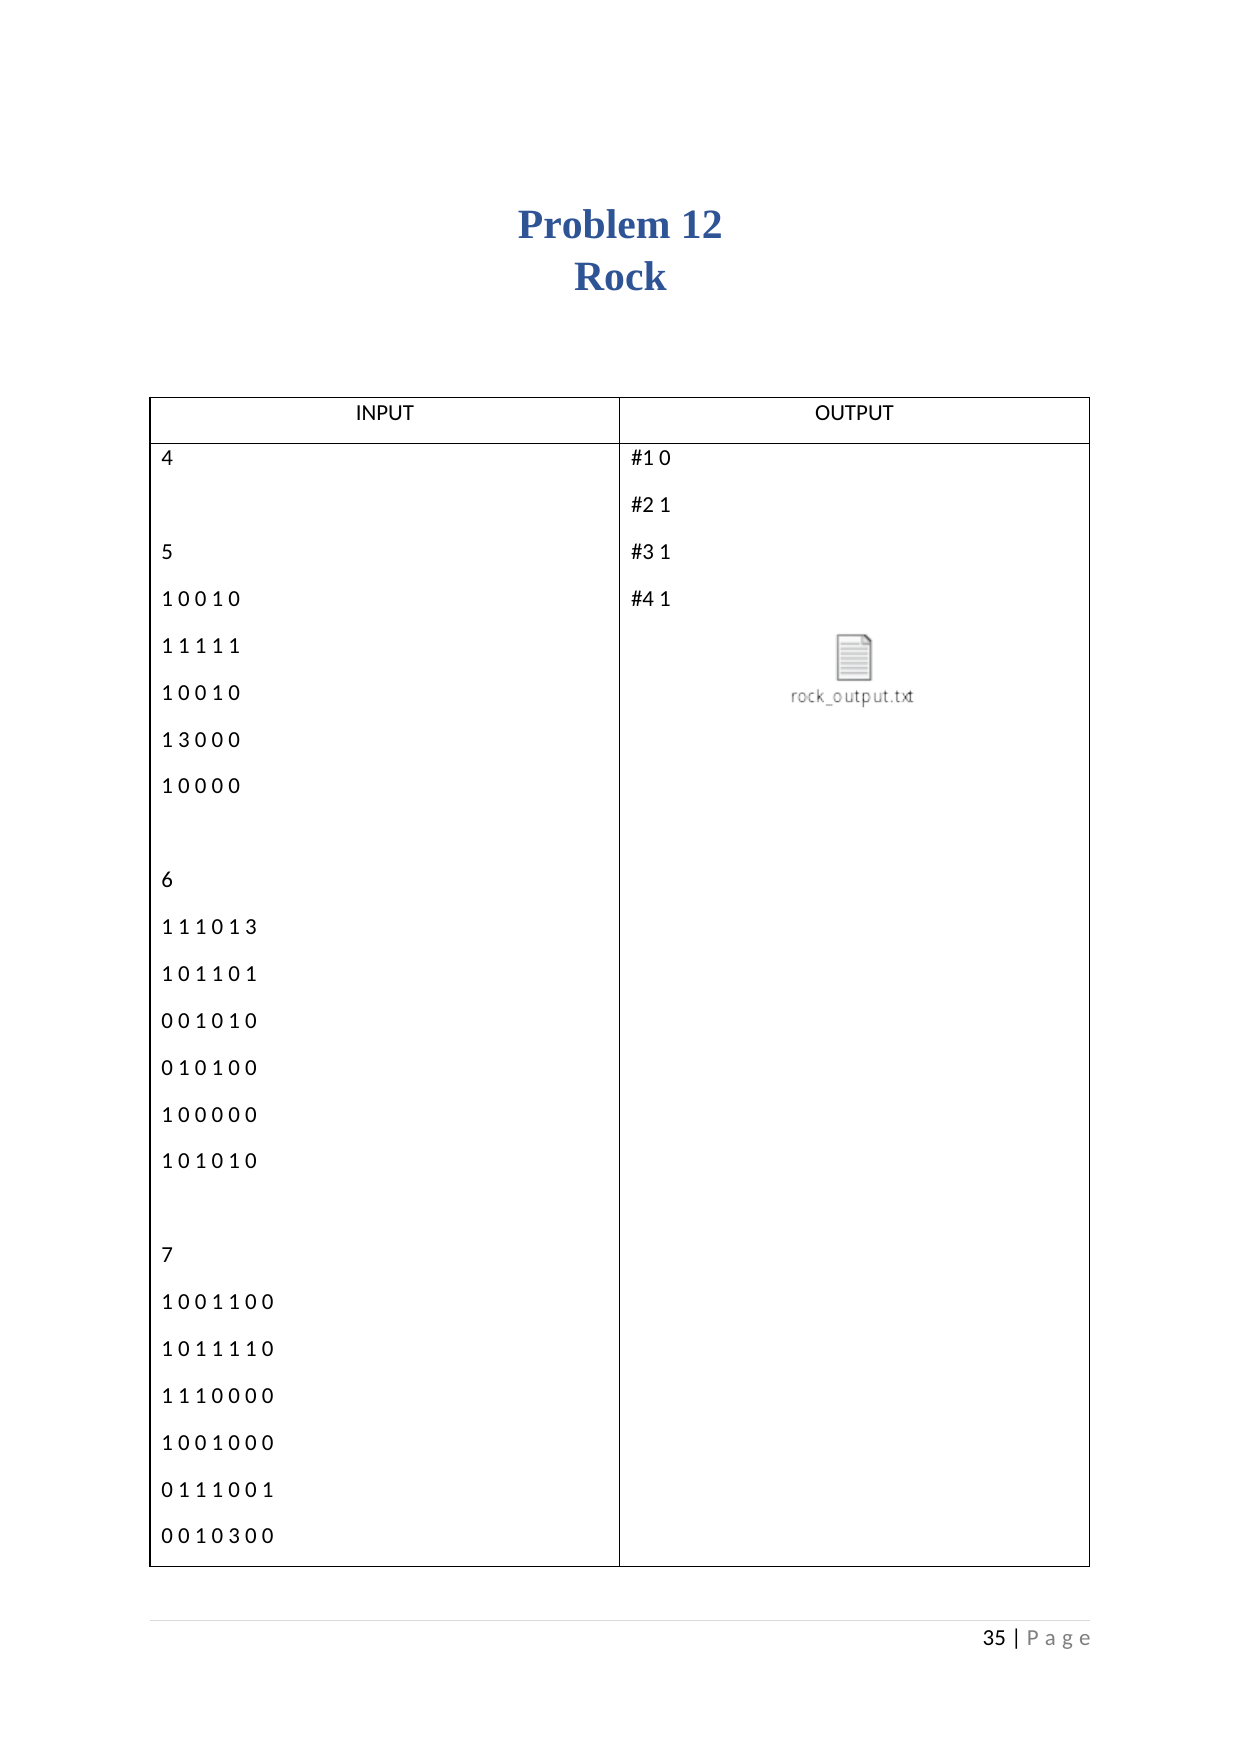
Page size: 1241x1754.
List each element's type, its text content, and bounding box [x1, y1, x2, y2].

table_cell 4 5 1 0 0 1 0 1 1 1 1 1 1 0 0 1 0 1 3 0 0 0 1 0 0 0 0 6 1 1 1 0 1 3 1 0 1 1 0 1 0 0 1 0 1 0 0 1 0 1 0 0 1 0 0 0 0 0 1 0 1 0 1 0 7 1 0 0 1 1 0 0 1 0 1 1 1 1 0 1 1 1 0 0 0 0 1 0 0 1 0 0 0 0 1 1 1 0 0 1 0 0 1 0 3 0 0 [151, 444, 619, 1566]
subtitle Rock [150, 200, 1090, 299]
table_header INPUT [151, 398, 619, 442]
table_cell #1 0 #2 1 #3 1 #4 1 [620, 444, 1089, 1566]
table_header OUTPUT [620, 398, 1089, 442]
